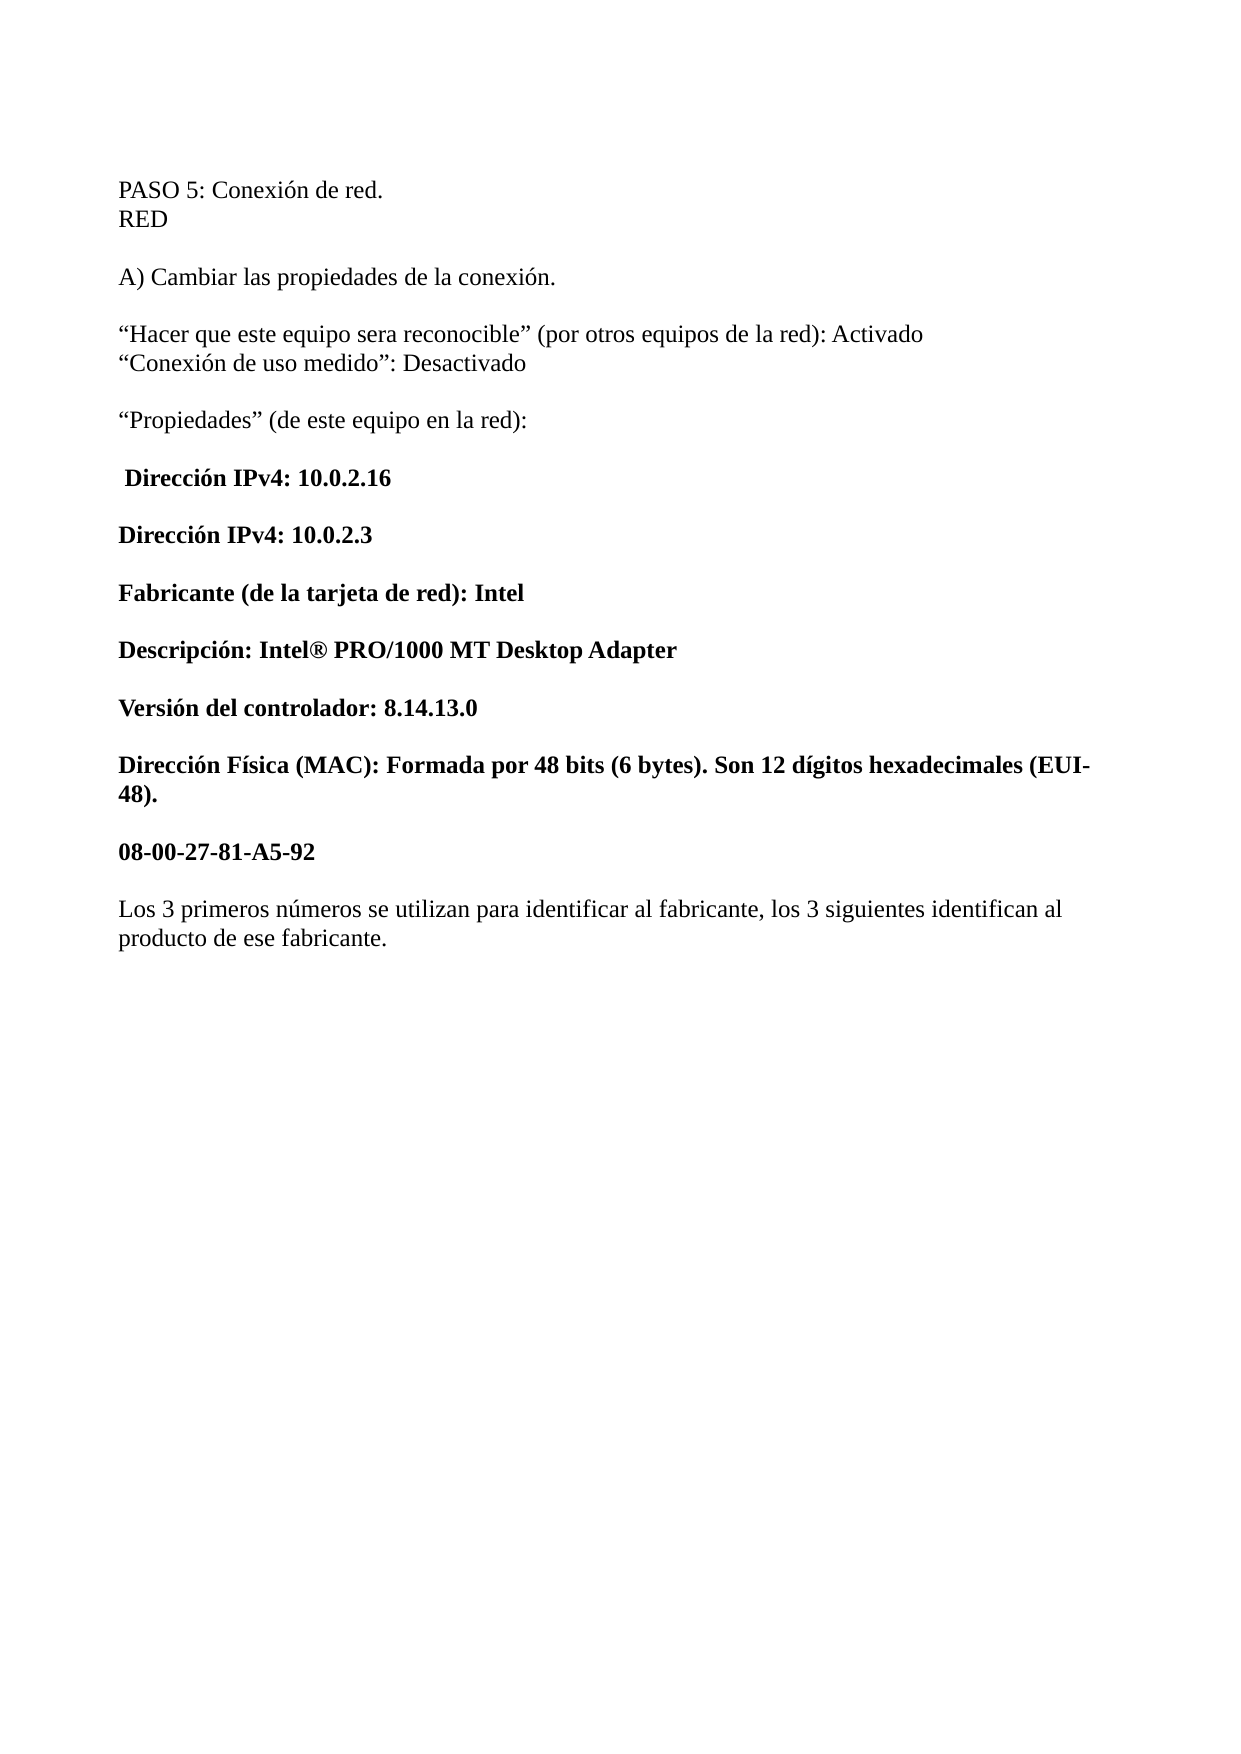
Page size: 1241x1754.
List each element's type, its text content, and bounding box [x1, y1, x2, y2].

text “Hacer que este equipo sera reconocible” (por otros equipos de la red): Activado [118, 319, 1122, 348]
text Dirección Física (MAC): Formada por 48 bits (6 bytes). Son 12 dígitos hexadecimales (EUI-48). [118, 751, 1122, 808]
text Descripción: Intel® PRO/1000 MT Desktop Adapter [118, 636, 1122, 664]
text Los 3 primeros números se utilizan para identificar al fabricante, los 3 siguientes identifican al producto de ese fabricante. [118, 894, 1122, 952]
text Dirección IPv4: 10.0.2.16 [118, 463, 1122, 492]
text “Conexión de uso medido”: Desactivado [118, 348, 1122, 377]
text 08-00-27-81-A5-92 [118, 837, 1122, 866]
text Dirección IPv4: 10.0.2.3 [118, 521, 1122, 549]
text Versión del controlador: 8.14.13.0 [118, 693, 1122, 722]
text Fabricante (de la tarjeta de red): Intel [118, 578, 1122, 607]
text A) Cambiar las propiedades de la conexión. [118, 262, 1122, 291]
text RED [118, 204, 1122, 233]
text PASO 5: Conexión de red. [118, 176, 1122, 204]
text “Propiedades” (de este equipo en la red): [118, 406, 1122, 434]
